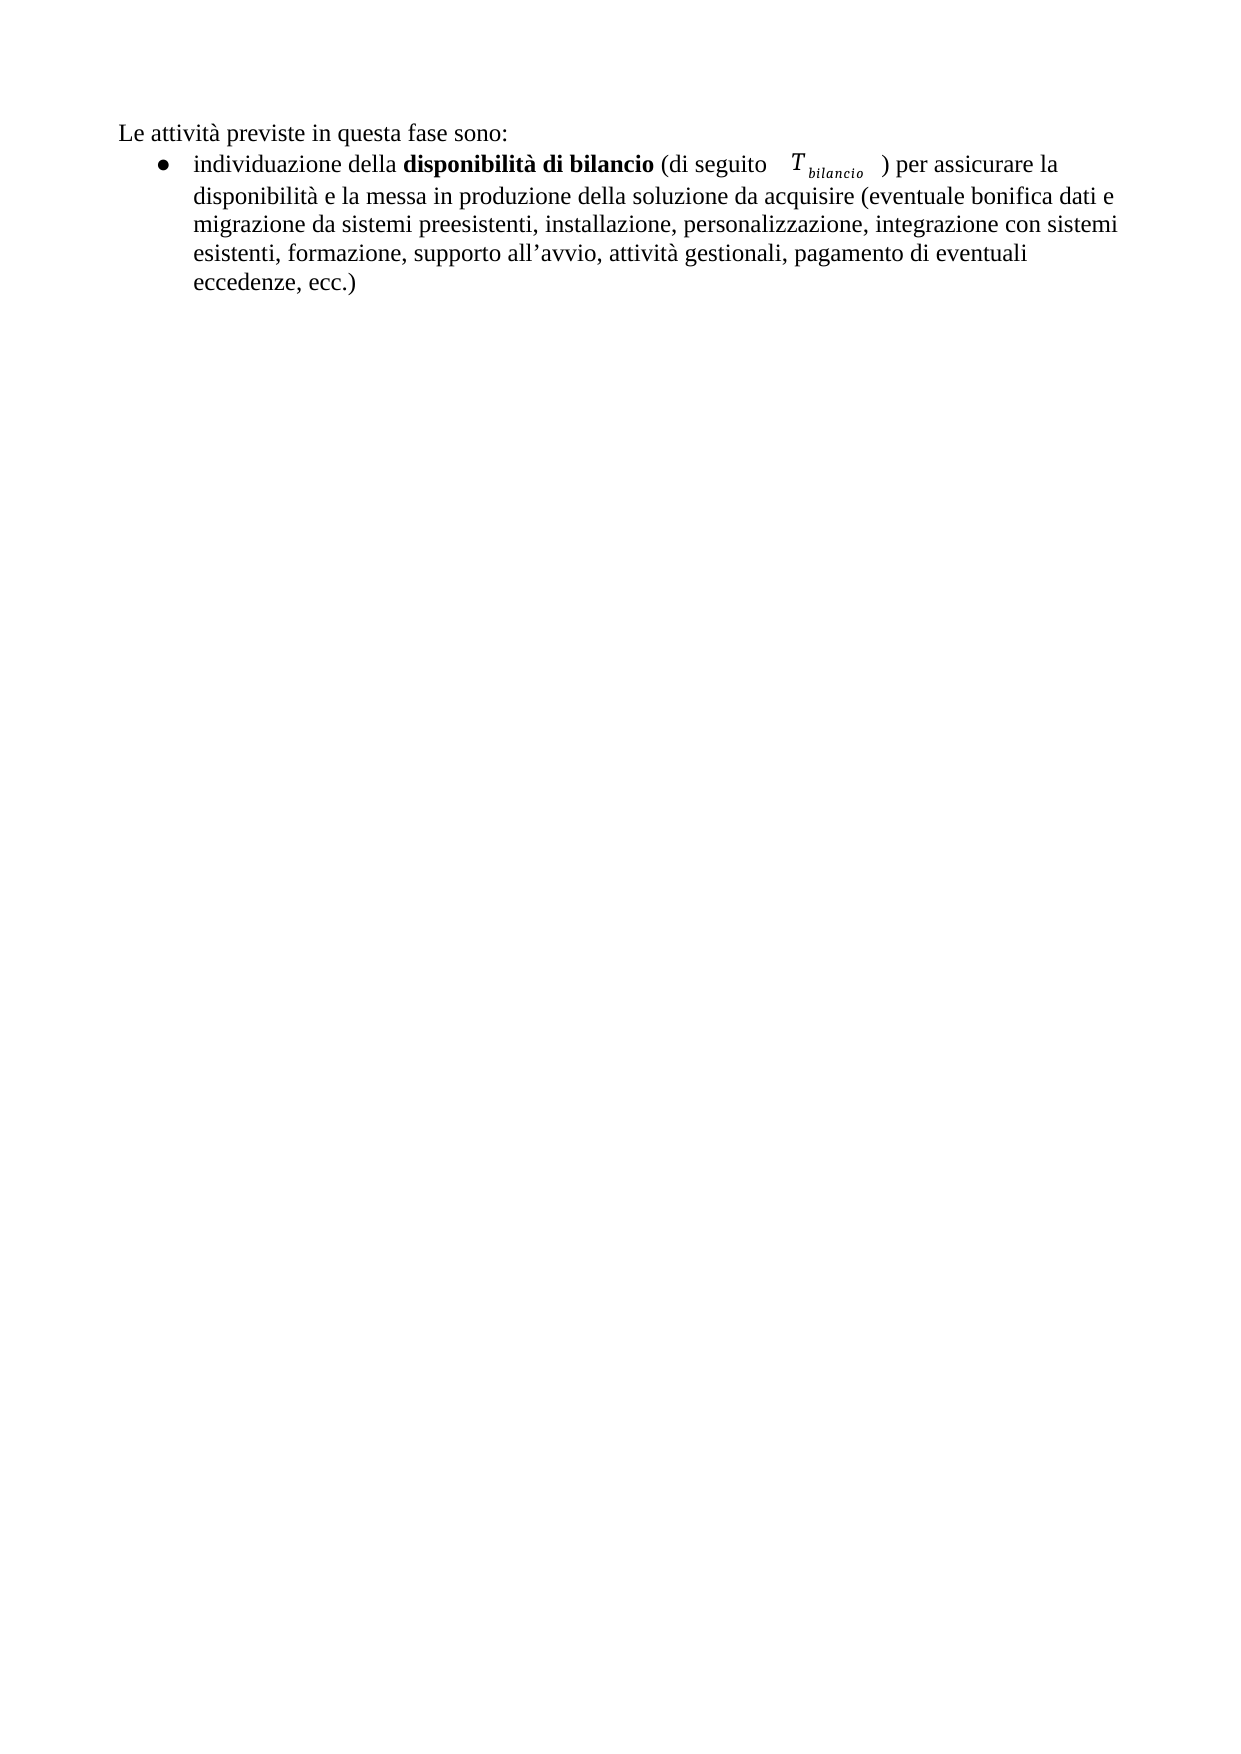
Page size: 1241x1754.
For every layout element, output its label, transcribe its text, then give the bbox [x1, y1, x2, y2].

text Le attività previste in questa fase sono: [118, 118, 1122, 147]
list individuazione della disponibilità di bilancio (di seguito ) per assicurare la disponibilità e la messa in produzione della soluzione da acquisire (eventuale bonifica dati e migrazione da sistemi preesistenti, installazione, personalizzazione, integrazione con sistemi esistenti, formazione, supporto all’avvio, attività gestionali, pagamento di eventuali eccedenze, ecc.) [156, 147, 1122, 296]
